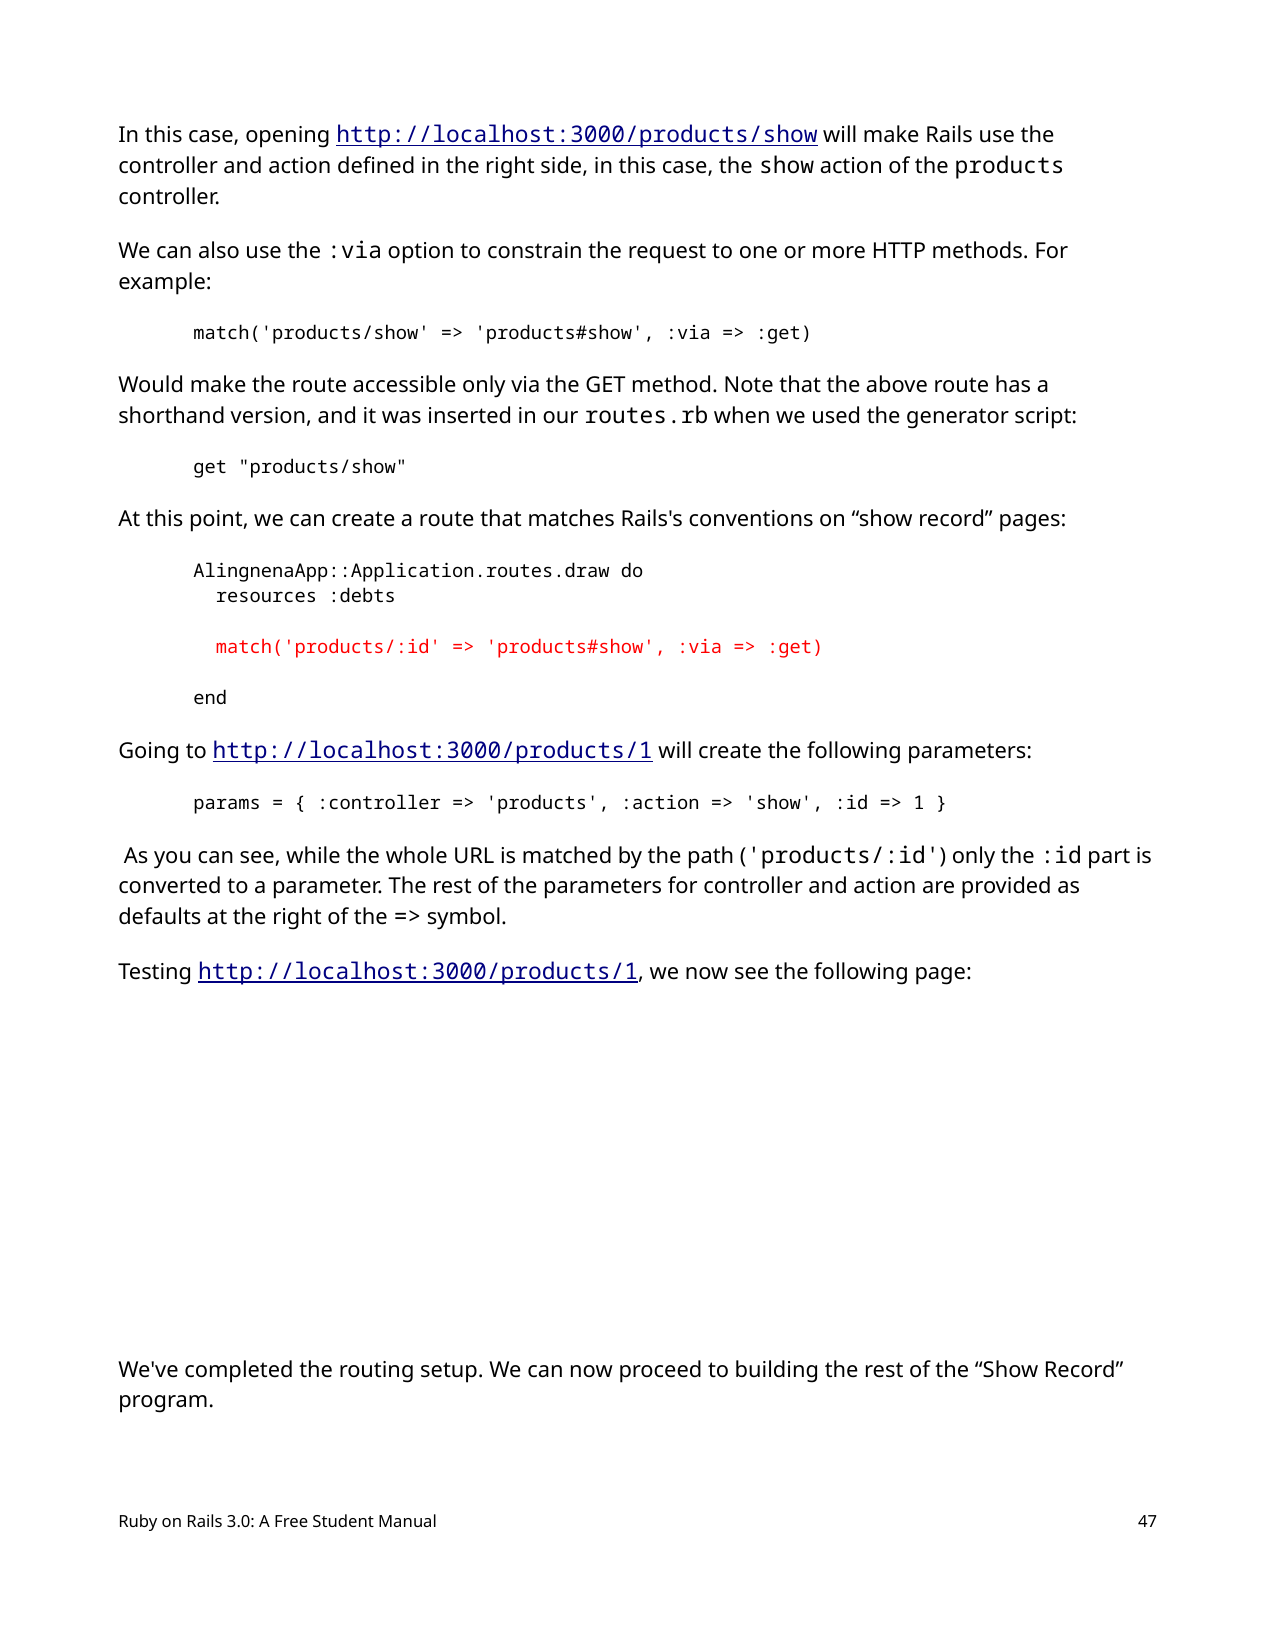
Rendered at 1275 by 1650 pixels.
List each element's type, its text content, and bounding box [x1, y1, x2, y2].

text Would make the route accessible only via the GET method. Note that the above route has a shorthand version, and it was inserted in our routes.rb when we used the generator script: [118, 369, 1157, 430]
text AlingnenaApp::Application.routes.draw do resources :debts match('products/:id' => 'products#show', :via => :get) end [193, 557, 1157, 710]
text As you can see, while the whole URL is matched by the path ('products/:id') only the :id part is converted to a parameter. The rest of the parameters for controller and action are provided as defaults at the right of the => symbol. [118, 839, 1157, 931]
text In this case, opening http://localhost:3000/products/show will make Rails use the controller and action defined in the right side, in this case, the show action of the products controller. [118, 118, 1157, 210]
text match('products/show' => 'products#show', :via => :get) [193, 319, 1157, 345]
text Testing http://localhost:3000/products/1, we now see the following page: [118, 955, 1157, 986]
text We can also use the :via option to constrain the request to one or more HTTP methods. For example: [118, 234, 1157, 295]
text We've completed the routing setup. We can now proceed to building the rest of the “Show Record” program. [118, 1354, 1157, 1413]
text get "products/show" [193, 454, 1157, 479]
text Going to http://localhost:3000/products/1 will create the following parameters: [118, 734, 1157, 765]
text At this point, we can create a route that matches Rails's conventions on “show record” pages: [118, 503, 1157, 533]
text params = { :controller => 'products', :action => 'show', :id => 1 } [193, 789, 1157, 815]
